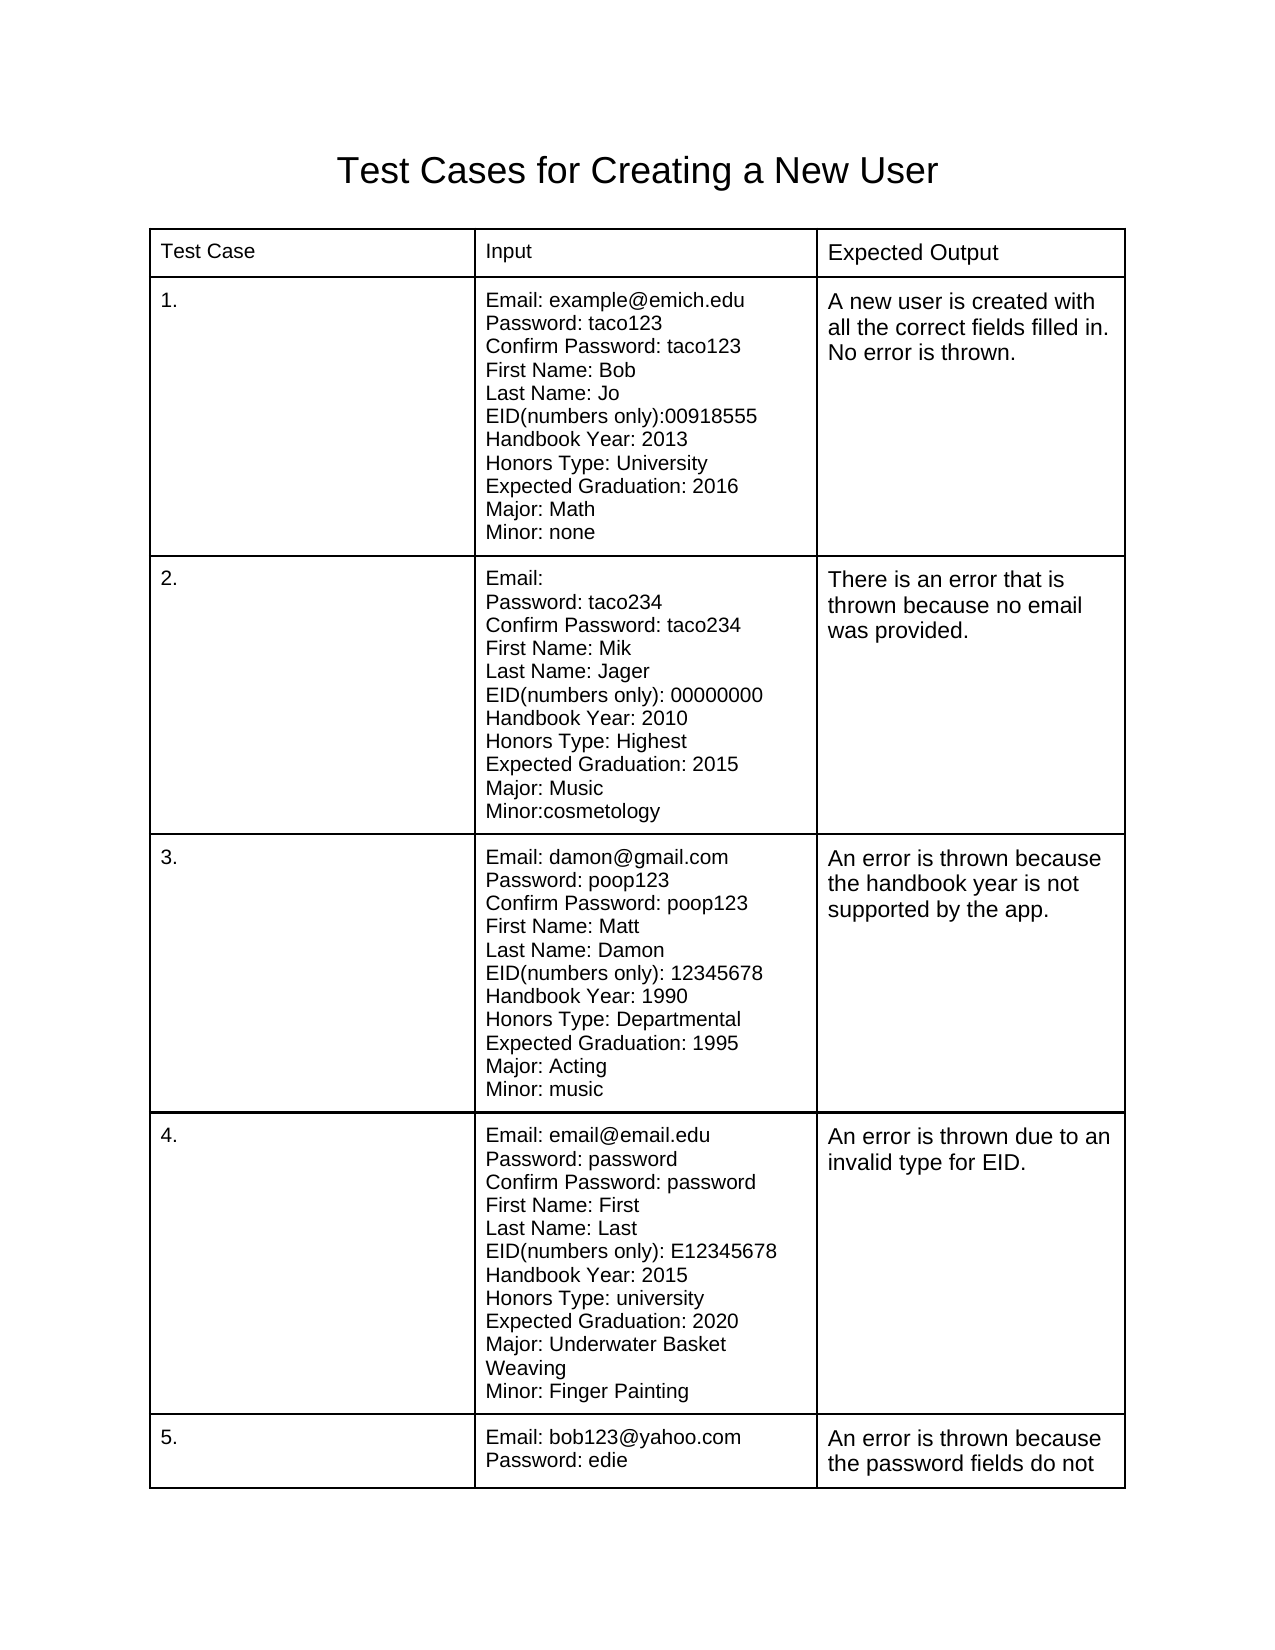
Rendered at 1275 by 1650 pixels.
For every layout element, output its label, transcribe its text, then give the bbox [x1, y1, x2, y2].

table_cell There is an error that is thrown because no email was provided. [818, 557, 1124, 833]
table_cell Email: damon@gmail.com Password: poop123 Confirm Password: poop123 First Name: Matt Last Name: Damon EID(numbers only): 12345678 Handbook Year: 1990 Honors Type: Departmental Expected Graduation: 1995 Major: Acting Minor: music [476, 835, 816, 1111]
table_cell Email: Password: taco234 Confirm Password: taco234 First Name: Mik Last Name: Jager EID(numbers only): 00000000 Handbook Year: 2010 Honors Type: Highest Expected Graduation: 2015 Major: Music Minor:cosmetology [476, 557, 816, 833]
table_cell 4. [151, 1114, 474, 1413]
table_cell 5. [151, 1415, 474, 1487]
table_cell A new user is created with all the correct fields filled in. No error is thrown. [818, 278, 1124, 554]
text Test Cases for Creating a New User [150, 150, 1125, 192]
table_header Input [476, 230, 816, 276]
table_cell An error is thrown because the handbook year is not supported by the app. [818, 835, 1124, 1111]
table_cell Email: bob123@yahoo.com Password: edie [476, 1415, 816, 1487]
table_cell An error is thrown because the password fields do not [818, 1415, 1124, 1487]
table_cell Email: email@email.edu Password: password Confirm Password: password First Name: First Last Name: Last EID(numbers only): E12345678 Handbook Year: 2015 Honors Type: university Expected Graduation: 2020 Major: Underwater Basket Weaving Minor: Finger Painting [476, 1114, 816, 1413]
table_cell 2. [151, 557, 474, 833]
table_cell An error is thrown due to an invalid type for EID. [818, 1114, 1124, 1413]
table_cell 3. [151, 835, 474, 1111]
table_header Expected Output [818, 230, 1124, 276]
table_header Test Case [151, 230, 474, 276]
table_cell 1. [151, 278, 474, 554]
table_cell Email: example@emich.edu Password: taco123 Confirm Password: taco123 First Name: Bob Last Name: Jo EID(numbers only):00918555 Handbook Year: 2013 Honors Type: University Expected Graduation: 2016 Major: Math Minor: none [476, 278, 816, 554]
